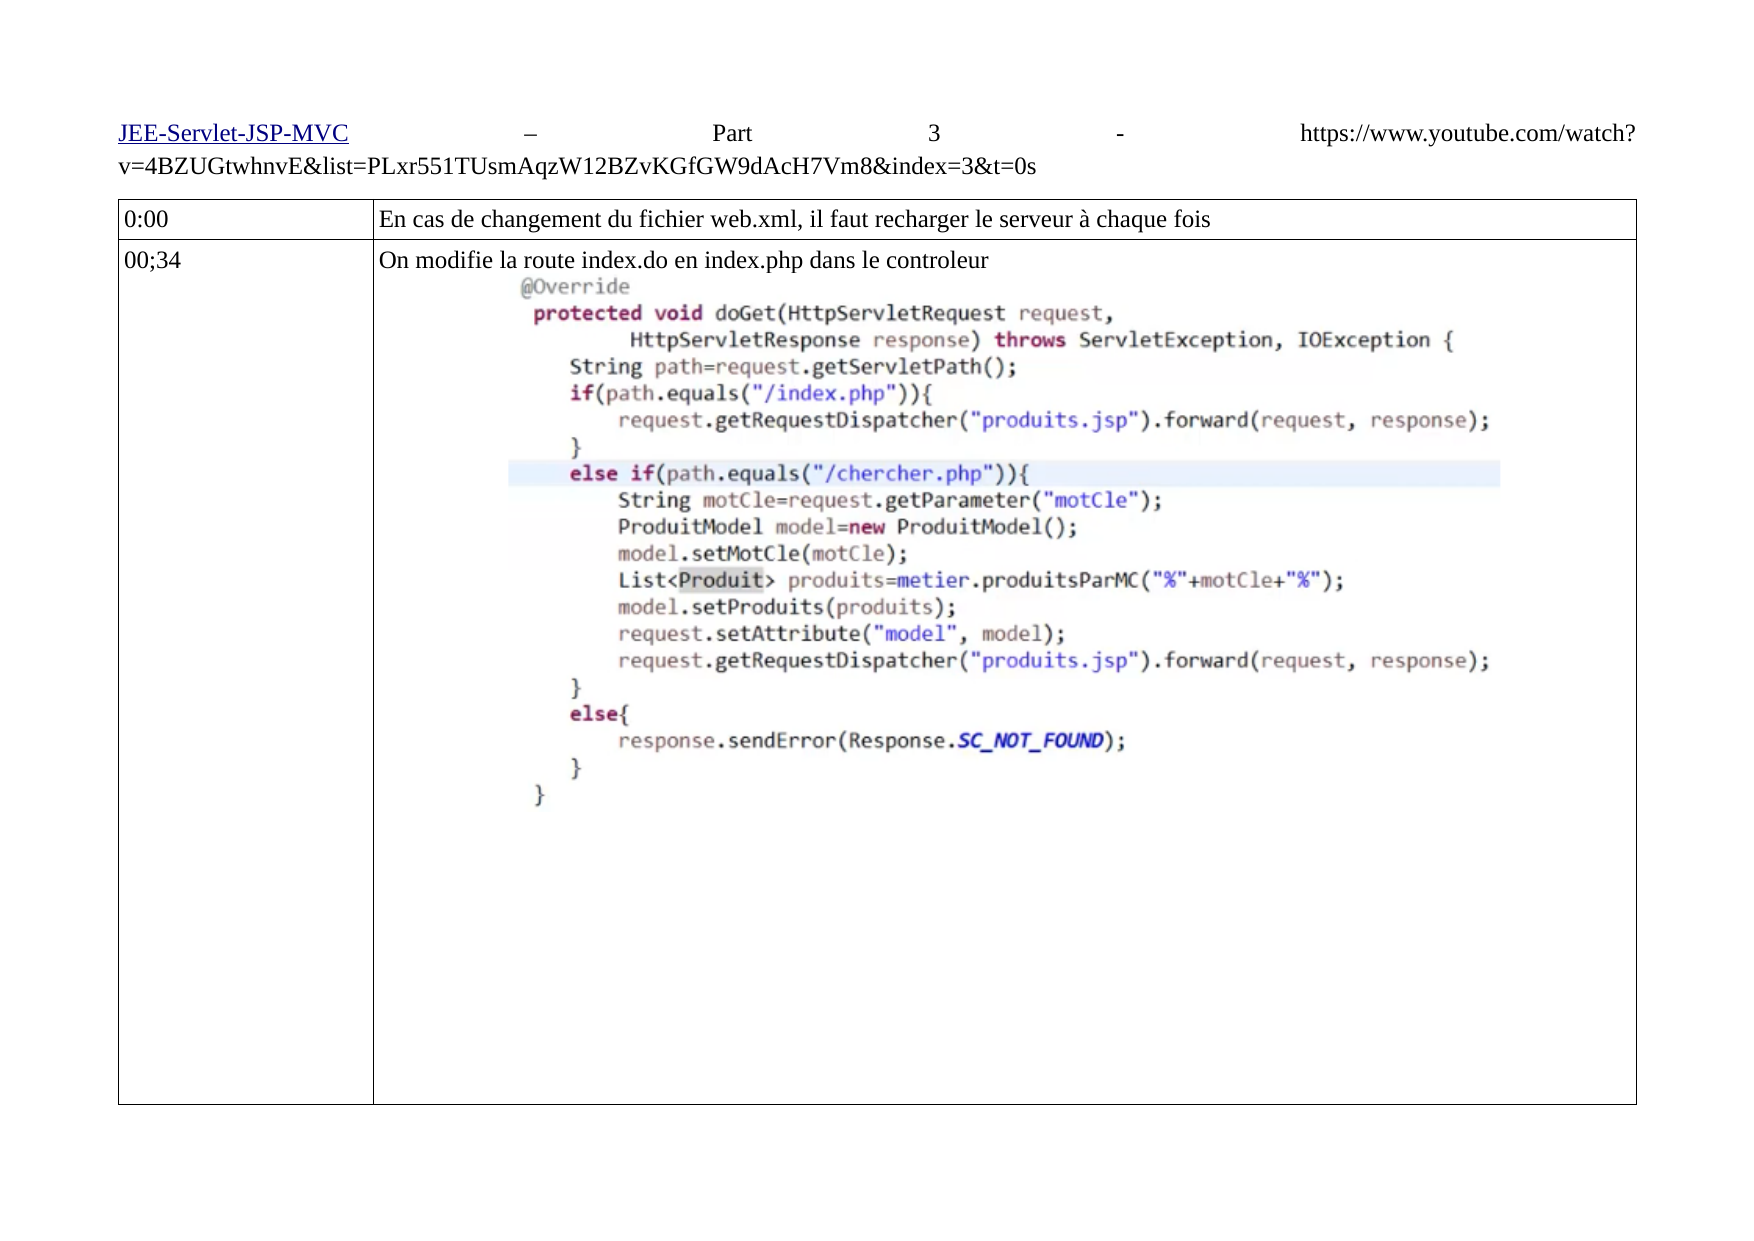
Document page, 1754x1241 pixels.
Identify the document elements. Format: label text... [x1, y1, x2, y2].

table_header 0:00 [119, 200, 373, 239]
table_cell 00;34 [119, 240, 373, 1104]
table_cell On modifie la route index.do en index.php dans le controleur [374, 240, 1636, 1104]
table_header En cas de changement du fichier web.xml, il faut recharger le serveur à chaque fois [374, 200, 1636, 239]
picture [508, 273, 1501, 812]
text JEE-Servlet-JSP-MVC – Part 3 - https://www.youtube.com/watch?v=4BZUGtwhnvE&list=PLxr551TUsmAqzW12BZvKGfGW9dAcH7Vm8&index=3&t=0s [118, 118, 1636, 180]
